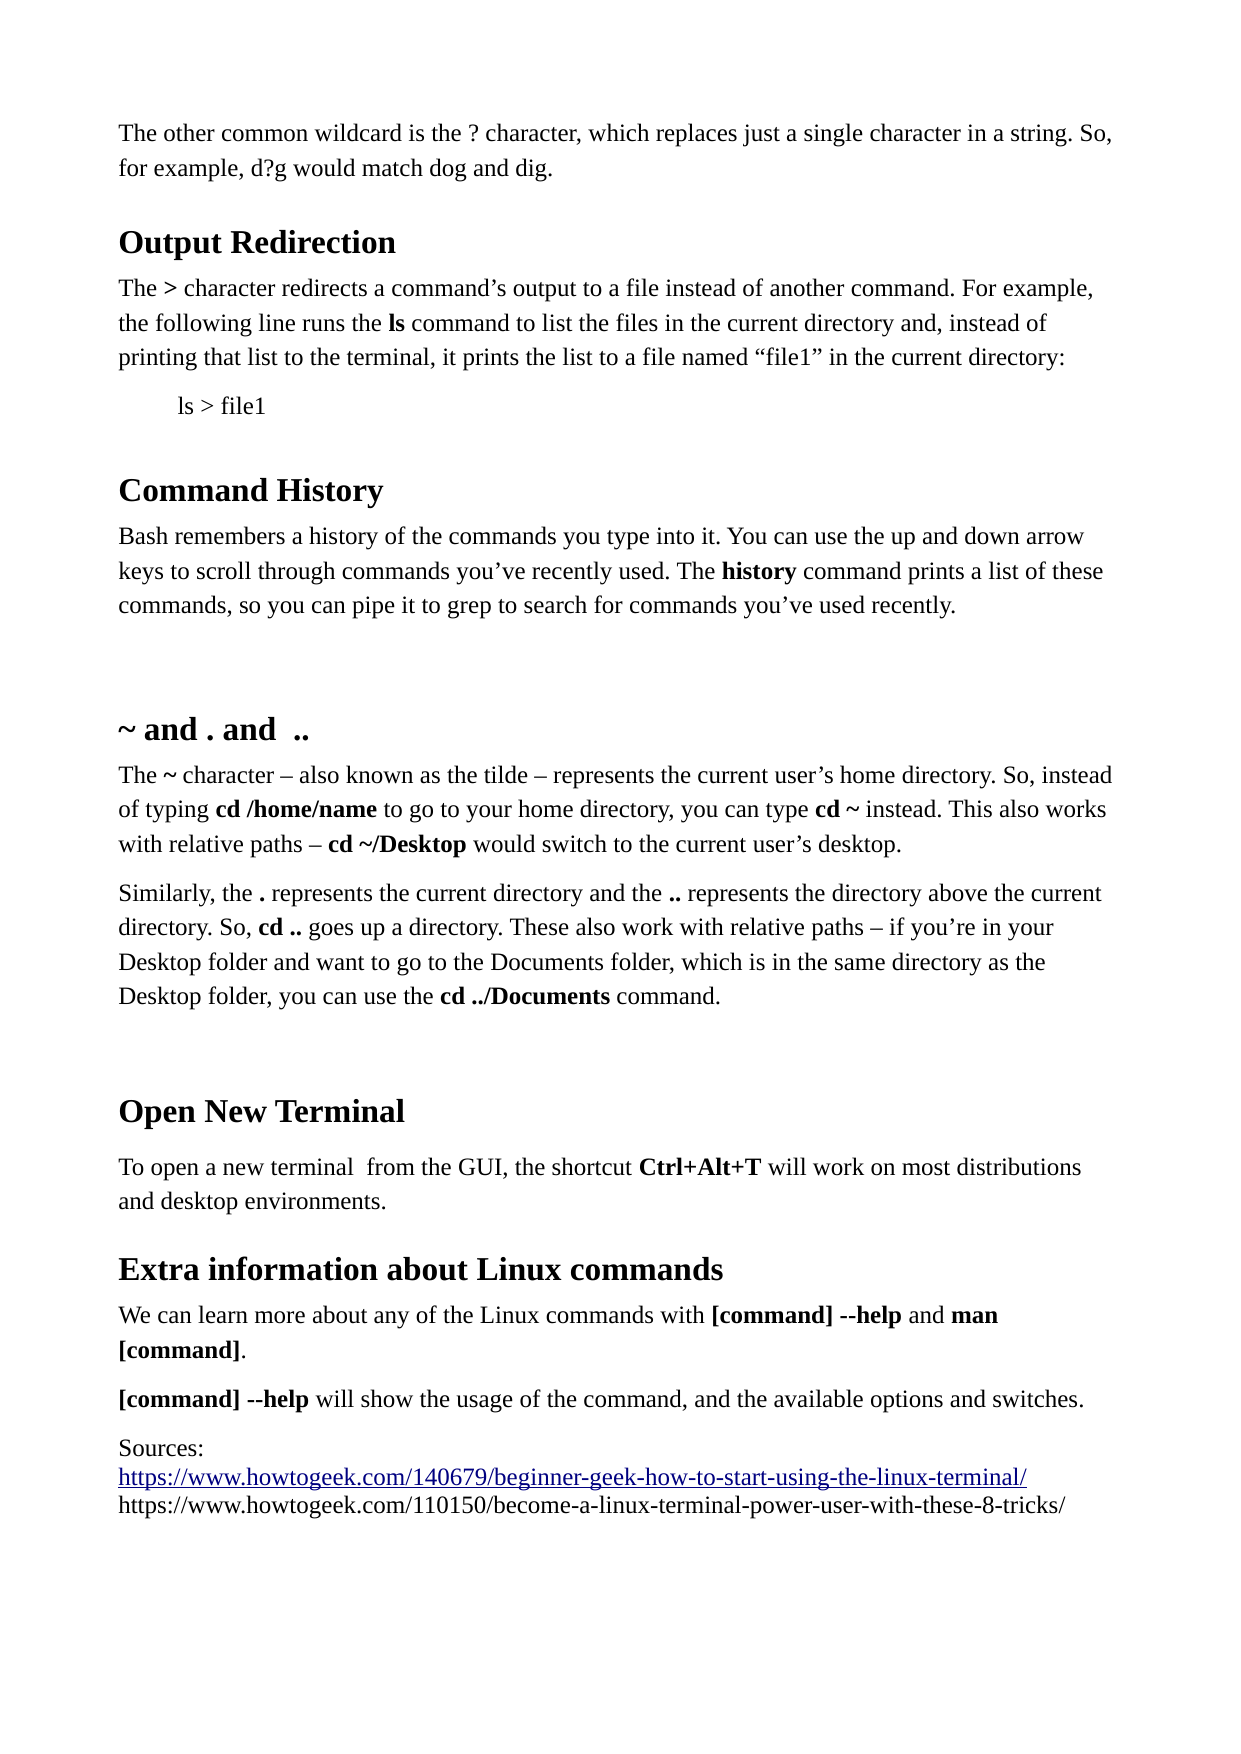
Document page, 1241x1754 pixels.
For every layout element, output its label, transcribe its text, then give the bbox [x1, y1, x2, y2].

subtitle Output Redirection [118, 222, 1122, 261]
text Similarly, the . represents the current directory and the .. represents the directory above the current directory. So, cd .. goes up a directory. These also work with relative paths – if you’re in your Desktop folder and want to go to the Documents folder, which is in the same directory as the Desktop folder, you can use the cd ../Documents command. [118, 878, 1122, 1010]
text Bash remembers a history of the commands you type into it. You can use the up and down arrow keys to scroll through commands you’ve recently used. The history command prints a list of these commands, so you can pipe it to grep to search for commands you’ve used recently. [118, 521, 1122, 619]
subtitle ~ and . and .. [118, 709, 1122, 747]
text The > character redirects a command’s output to a file instead of another command. For example, the following line runs the ls command to list the files in the current directory and, instead of printing that list to the terminal, it prints the list to a file named “file1” in the current directory: [118, 273, 1122, 371]
text ls > file1 [177, 391, 1063, 420]
text Open New Terminal [118, 1091, 1122, 1129]
text Sources: [118, 1433, 1122, 1462]
subtitle Command History [118, 470, 1122, 509]
text To open a new terminal from the GUI, the shortcut Ctrl+Alt+T will work on most distributions and desktop environments. [118, 1152, 1122, 1215]
text https://www.howtogeek.com/140679/beginner-geek-how-to-start-using-the-linux-terminal/ [118, 1462, 1122, 1491]
text [command] --help will show the usage of the command, and the available options and switches. [118, 1384, 1122, 1413]
text The other common wildcard is the ? character, which replaces just a single character in a string. So, for example, d?g would match dog and dig. [118, 118, 1122, 181]
text We can learn more about any of the Linux commands with [command] --help and man [command]. [118, 1301, 1122, 1364]
text https://www.howtogeek.com/110150/become-a-linux-terminal-power-user-with-these-8-tricks/ [118, 1491, 1122, 1519]
text The ~ character – also known as the tilde – represents the current user’s home directory. So, instead of typing cd /home/name to go to your home directory, you can type cd ~ instead. This also works with relative paths – cd ~/Desktop would switch to the current user’s desktop. [118, 760, 1122, 858]
subtitle Extra information about Linux commands [118, 1250, 1122, 1288]
